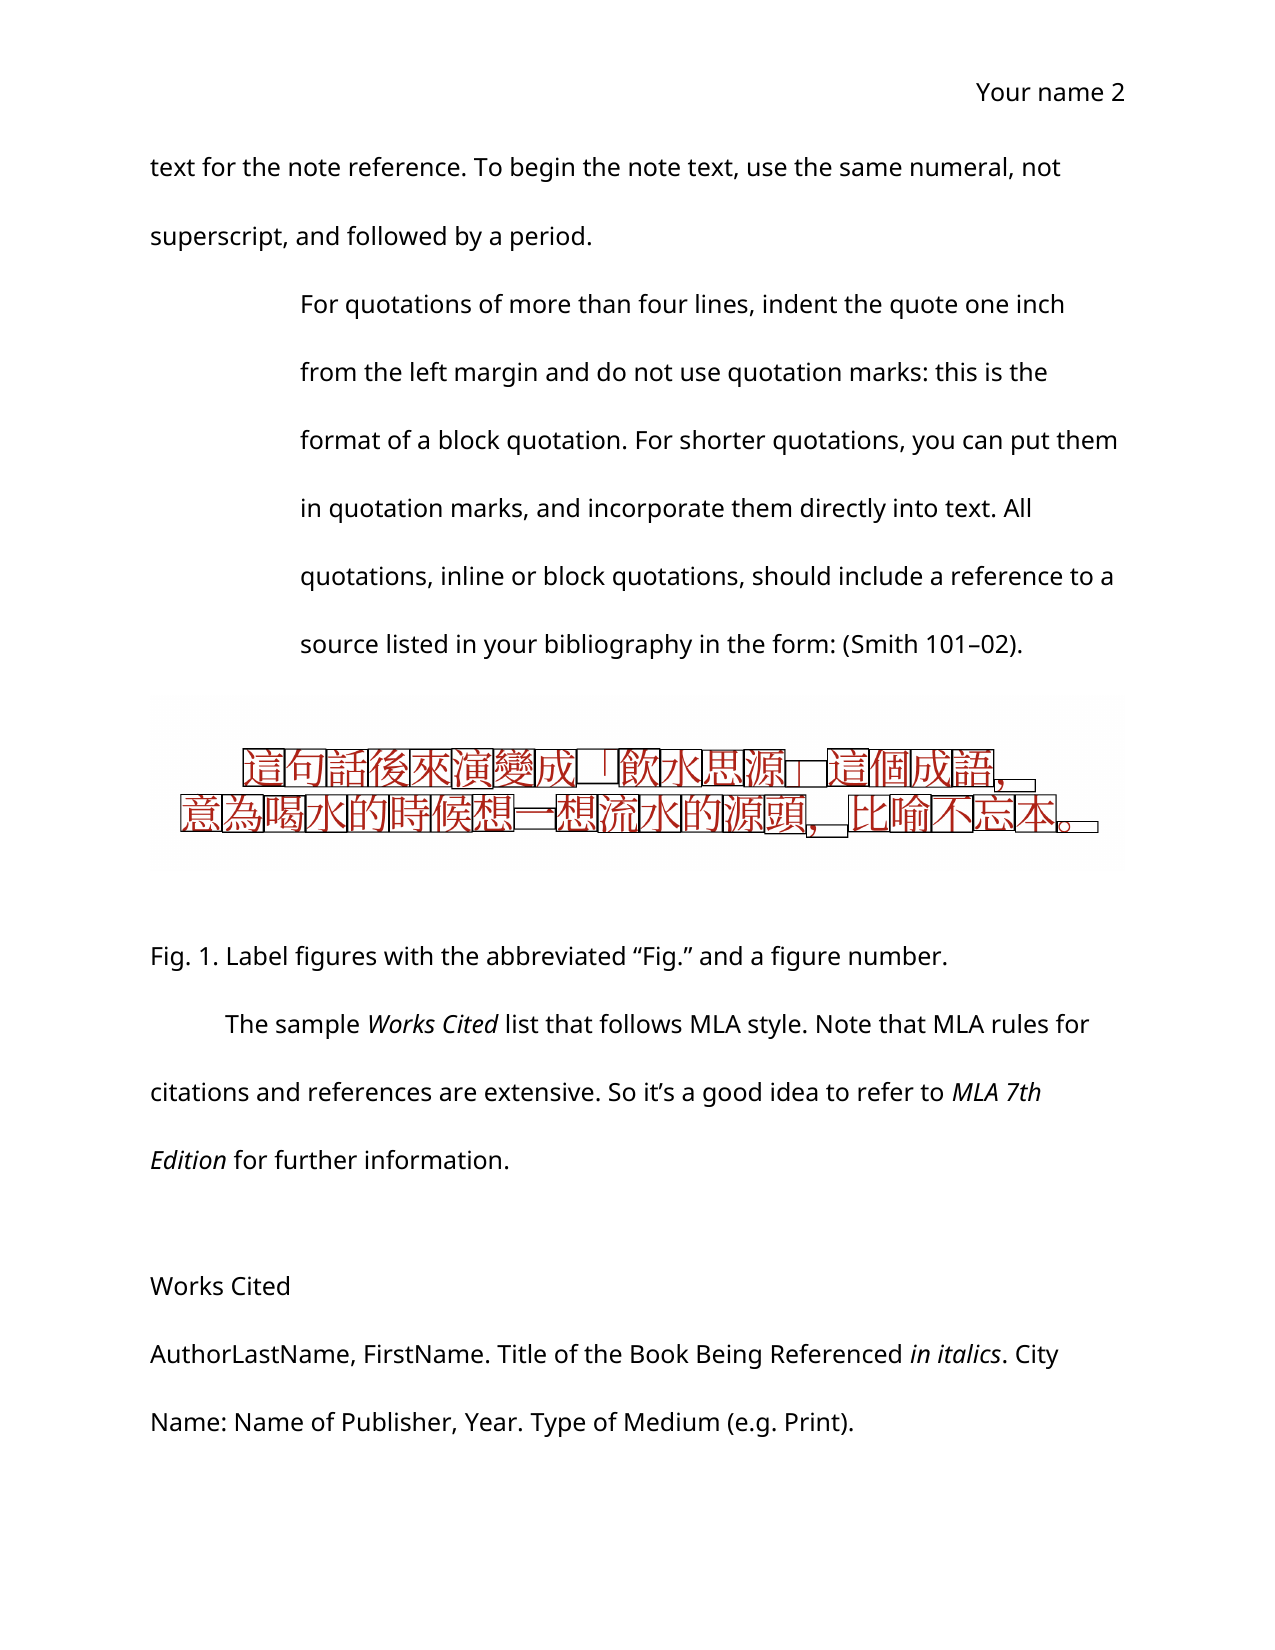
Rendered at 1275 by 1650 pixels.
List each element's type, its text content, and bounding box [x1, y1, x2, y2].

text AuthorLastName, FirstName. Title of the Book Being Referenced in italics. City Name: Name of Publisher, Year. Type of Medium (e.g. Print). [150, 1337, 1125, 1439]
text Works Cited [150, 1268, 1125, 1302]
text For quotations of more than four lines, indent the quote one inch from the left margin and do not use quotation marks: this is the format of a block quotation. For shorter quotations, you can put them in quotation marks, and incorporate them directly into text. All quotations, inline or block quotations, should include a reference to a source listed in your bibliography in the form: (Smith 101–02). [300, 286, 1125, 661]
text text for the note reference. To begin the note text, use the same numeral, not superscript, and followed by a period. [150, 150, 1125, 252]
text Fig. 1. Label figures with the abbreviated “Fig.” and a figure number. [150, 871, 1125, 972]
text The sample Works Cited list that follows MLA style. Note that MLA rules for citations and references are extensive. So it’s a good idea to refer to MLA 7th Edition for further information. [150, 1007, 1125, 1177]
picture [150, 695, 1125, 871]
